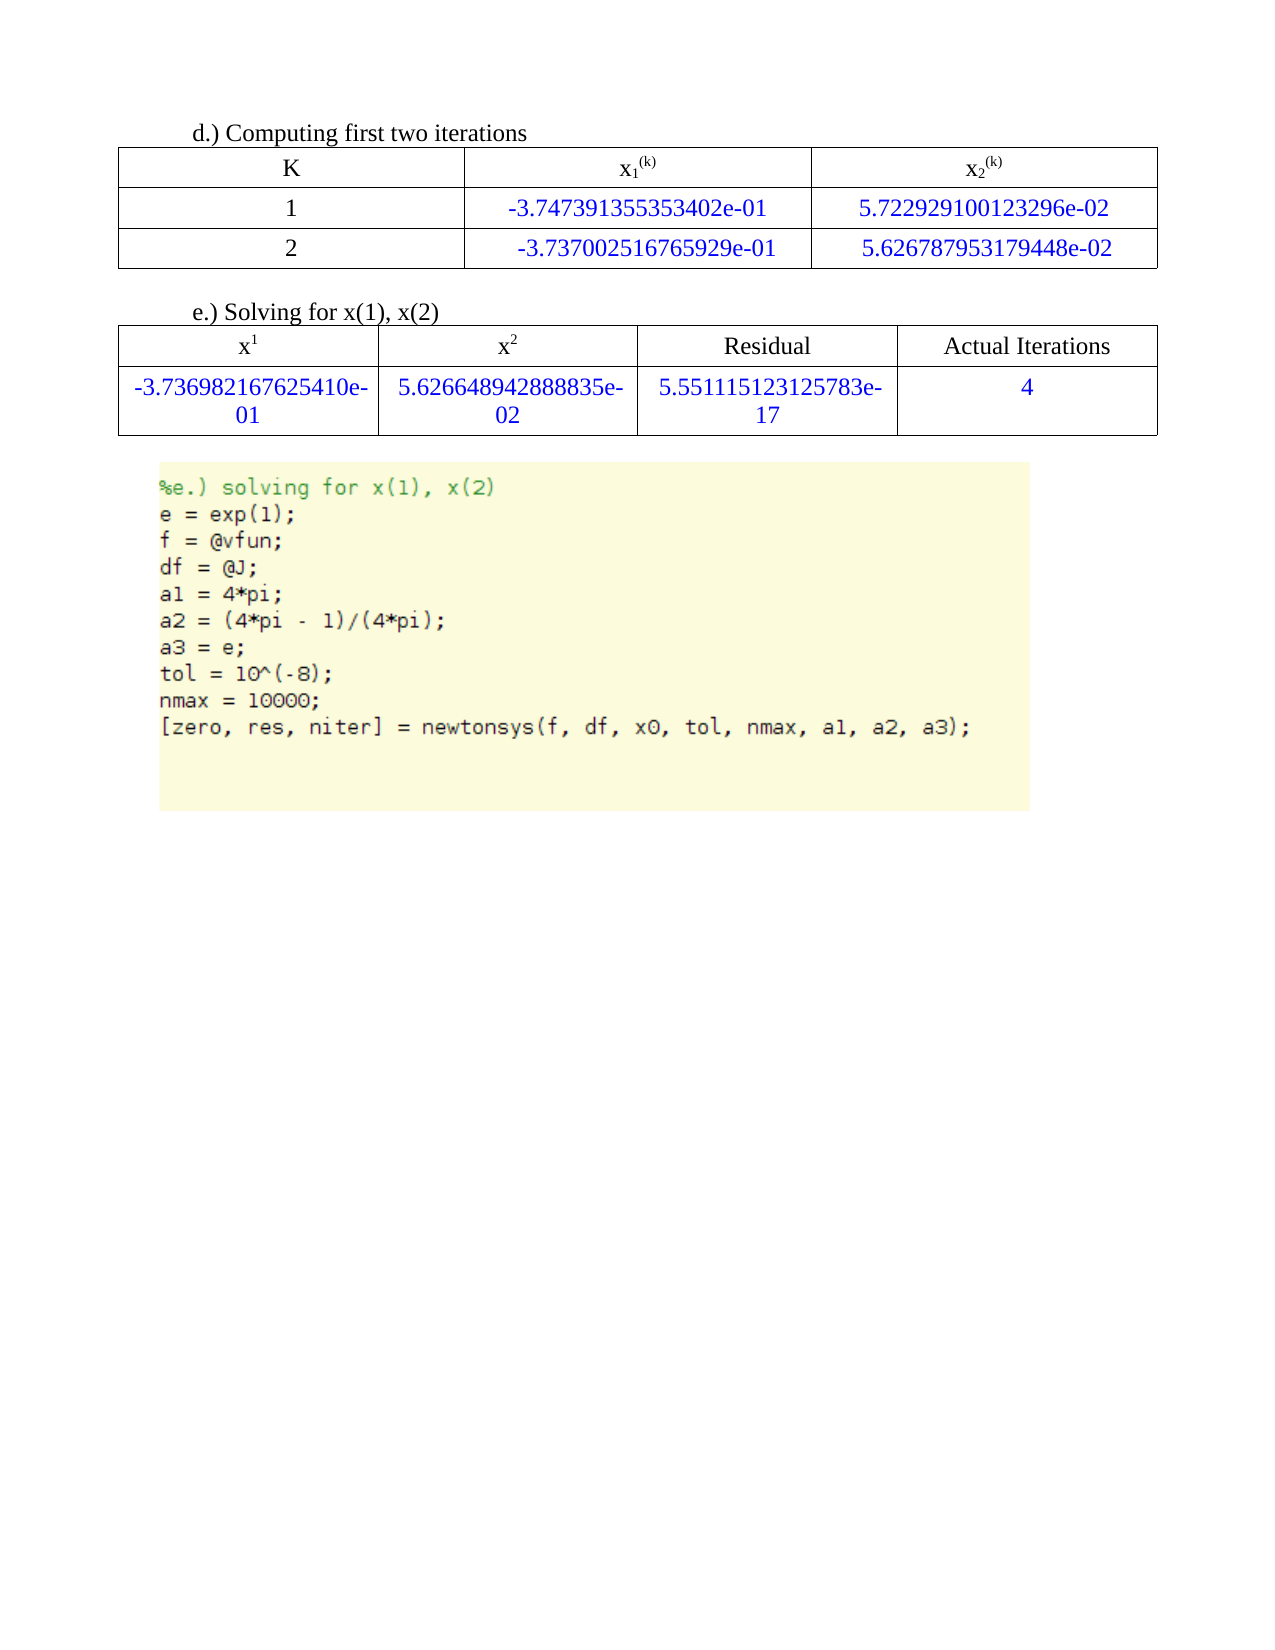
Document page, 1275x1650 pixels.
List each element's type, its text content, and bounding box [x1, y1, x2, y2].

table_header K [119, 148, 464, 187]
table_header x2 [379, 326, 637, 366]
table_cell 5.626787953179448e-02 [812, 229, 1157, 268]
table_cell 5.722929100123296e-02 [812, 188, 1157, 227]
table_header x1 [119, 326, 378, 366]
table_cell 5.626648942888835e-02 [379, 367, 637, 435]
table_cell -3.736982167625410e-01 [119, 367, 378, 435]
picture [133, 462, 1030, 811]
table_cell -3.737002516765929e-01 [465, 229, 811, 268]
table_header x2(k) [812, 148, 1157, 187]
table_header Actual Iterations [898, 326, 1157, 366]
table_cell 2 [119, 229, 464, 268]
text e.) Solving for x(1), x(2) [118, 297, 1157, 325]
table_header Residual [638, 326, 897, 366]
table_cell 4 [898, 367, 1157, 435]
table_header x1(k) [465, 148, 811, 187]
text d.) Computing first two iterations [118, 118, 1157, 147]
table_cell 5.551115123125783e-17 [638, 367, 897, 435]
table_cell -3.747391355353402e-01 [465, 188, 811, 227]
table_cell 1 [119, 188, 464, 227]
